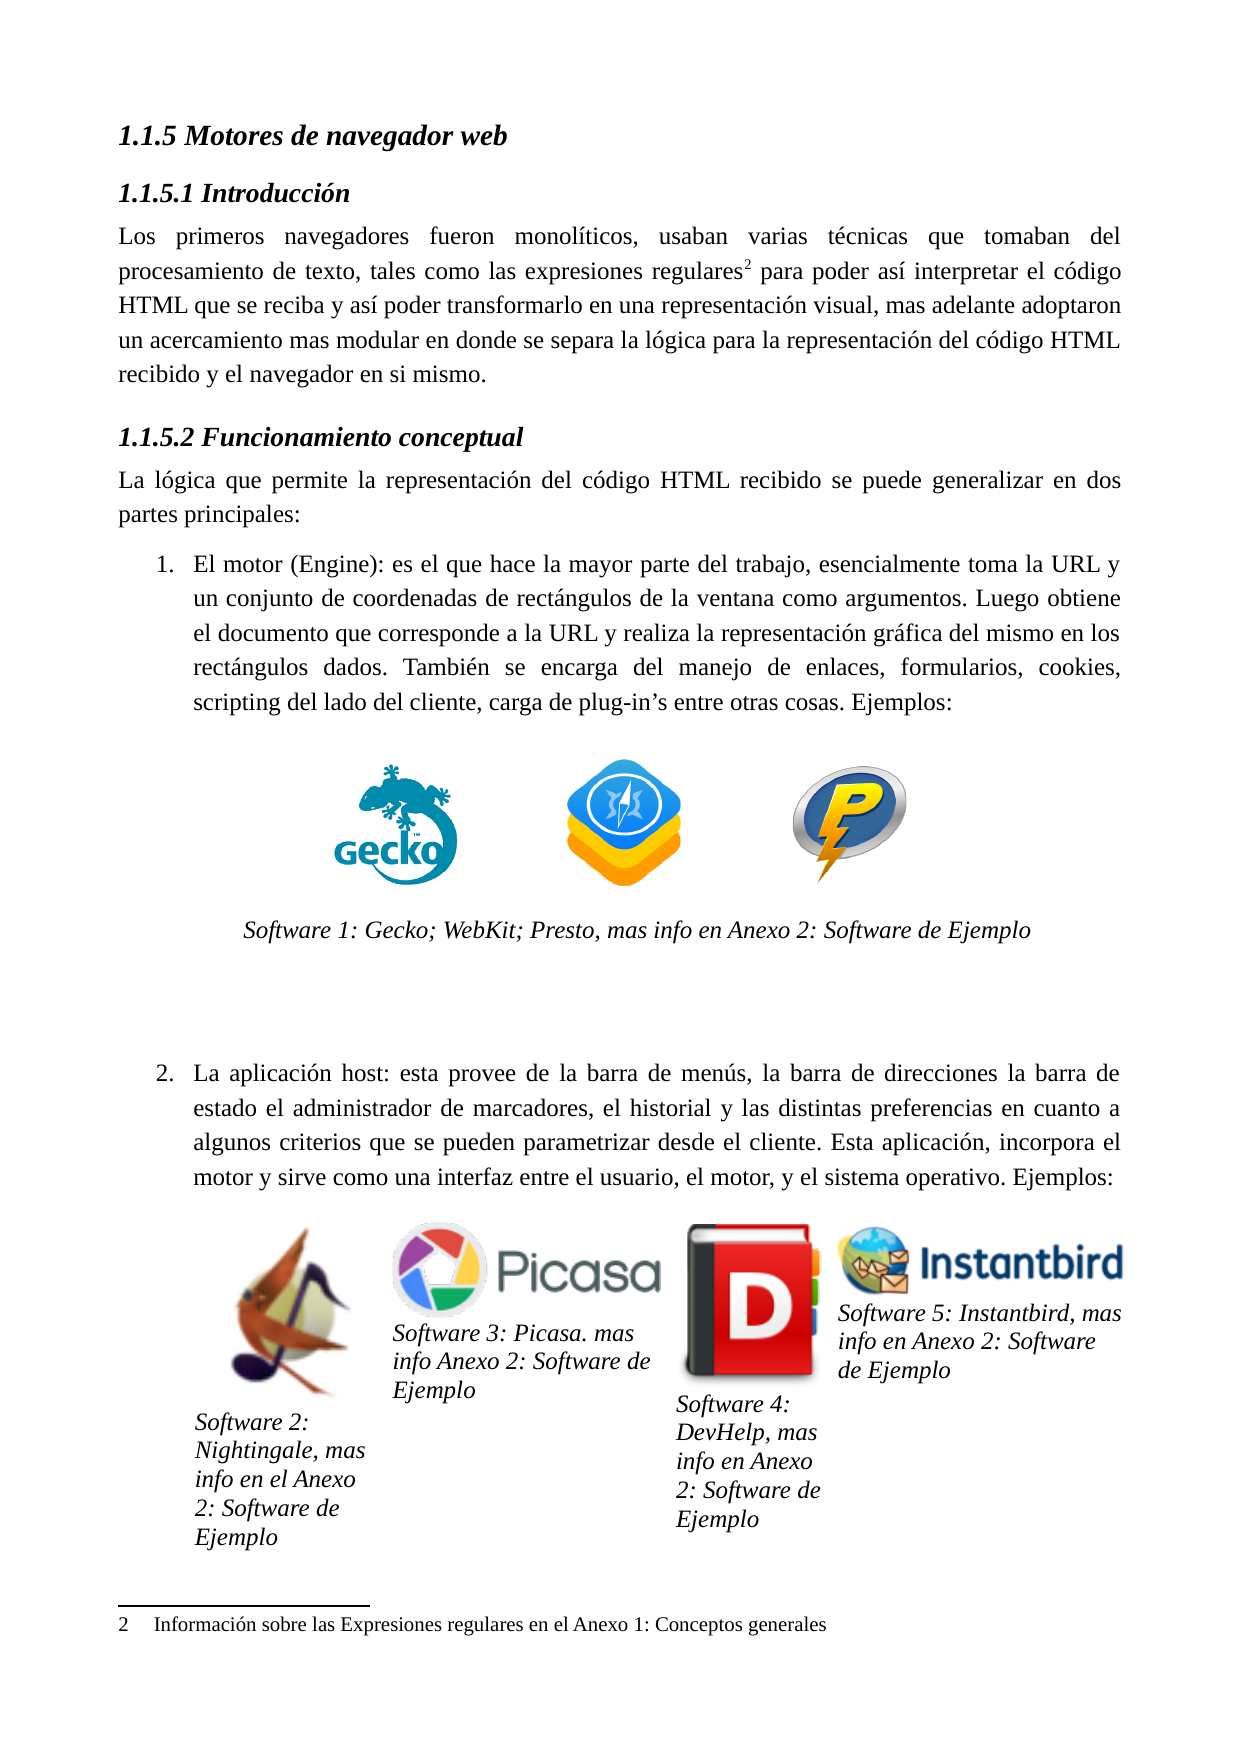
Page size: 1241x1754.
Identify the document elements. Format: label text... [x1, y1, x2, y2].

list Software 3: Picasa. mas info Anexo 2: Software de Ejemplo [392, 1318, 661, 1404]
subtitle 1.1.5.1 Introducción [118, 177, 1122, 209]
list El motor (Engine): es el que hace la mayor parte del trabajo, esencialmente toma la URL y un conjunto de coordenadas de rectángulos de la ventana como argumentos. Luego obtiene el documento que corresponde a la URL y realiza la representación gráfica del mismo en los rectángulos dados. También se encarga del manejo de enlaces, formularios, cookies, scripting del lado del cliente, carga de plug-in’s entre otras cosas. Ejemplos: [156, 549, 1122, 715]
picture [567, 759, 681, 886]
picture [675, 1224, 826, 1389]
text Información sobre las Expresiones regulares en el Anexo 1: Conceptos generales [118, 1612, 1122, 1636]
subtitle 1.1.5 Motores de navegador web [118, 118, 1122, 152]
subtitle 1.1.5.2 Funcionamiento conceptual [118, 421, 1122, 453]
picture [392, 1222, 661, 1318]
list Software 4: DevHelp, mas info en Anexo 2: Software de Ejemplo [676, 1389, 826, 1532]
list La aplicación host: esta provee de la barra de menús, la barra de direcciones la barra de estado el administrador de marcadores, el historial y las distintas preferencias en cuanto a algunos criterios que se pueden parametrizar desde el cliente. Esta aplicación, incorpora el motor y sirve como una interfaz entre el usuario, el motor, y el sistema operativo. Ejemplos: [156, 1058, 1122, 1190]
picture [837, 1226, 1125, 1298]
list Software 5: Instantbird, mas info en Anexo 2: Software de Ejemplo [838, 1298, 1124, 1384]
picture [792, 766, 907, 884]
picture [333, 763, 459, 886]
text Los primeros navegadores fueron monolíticos, usaban varias técnicas que tomaban del procesamiento de texto, tales como las expresiones regulares para poder así interpretar el código HTML que se reciba y así poder transformarlo en una representación visual, mas adelante adoptaron un acercamiento mas modular en donde se separa la lógica para la representación del código HTML recibido y el navegador en si mismo. [118, 221, 1122, 388]
picture [194, 1221, 380, 1407]
text La lógica que permite la representación del código HTML recibido se puede generalizar en dos partes principales: [118, 465, 1122, 528]
text Software 1: Gecko; WebKit; Presto, mas info en Anexo 2: Software de Ejemplo [191, 757, 1086, 943]
list Software 2: Nightingale, mas info en el Anexo 2: Software de Ejemplo [194, 1407, 379, 1550]
